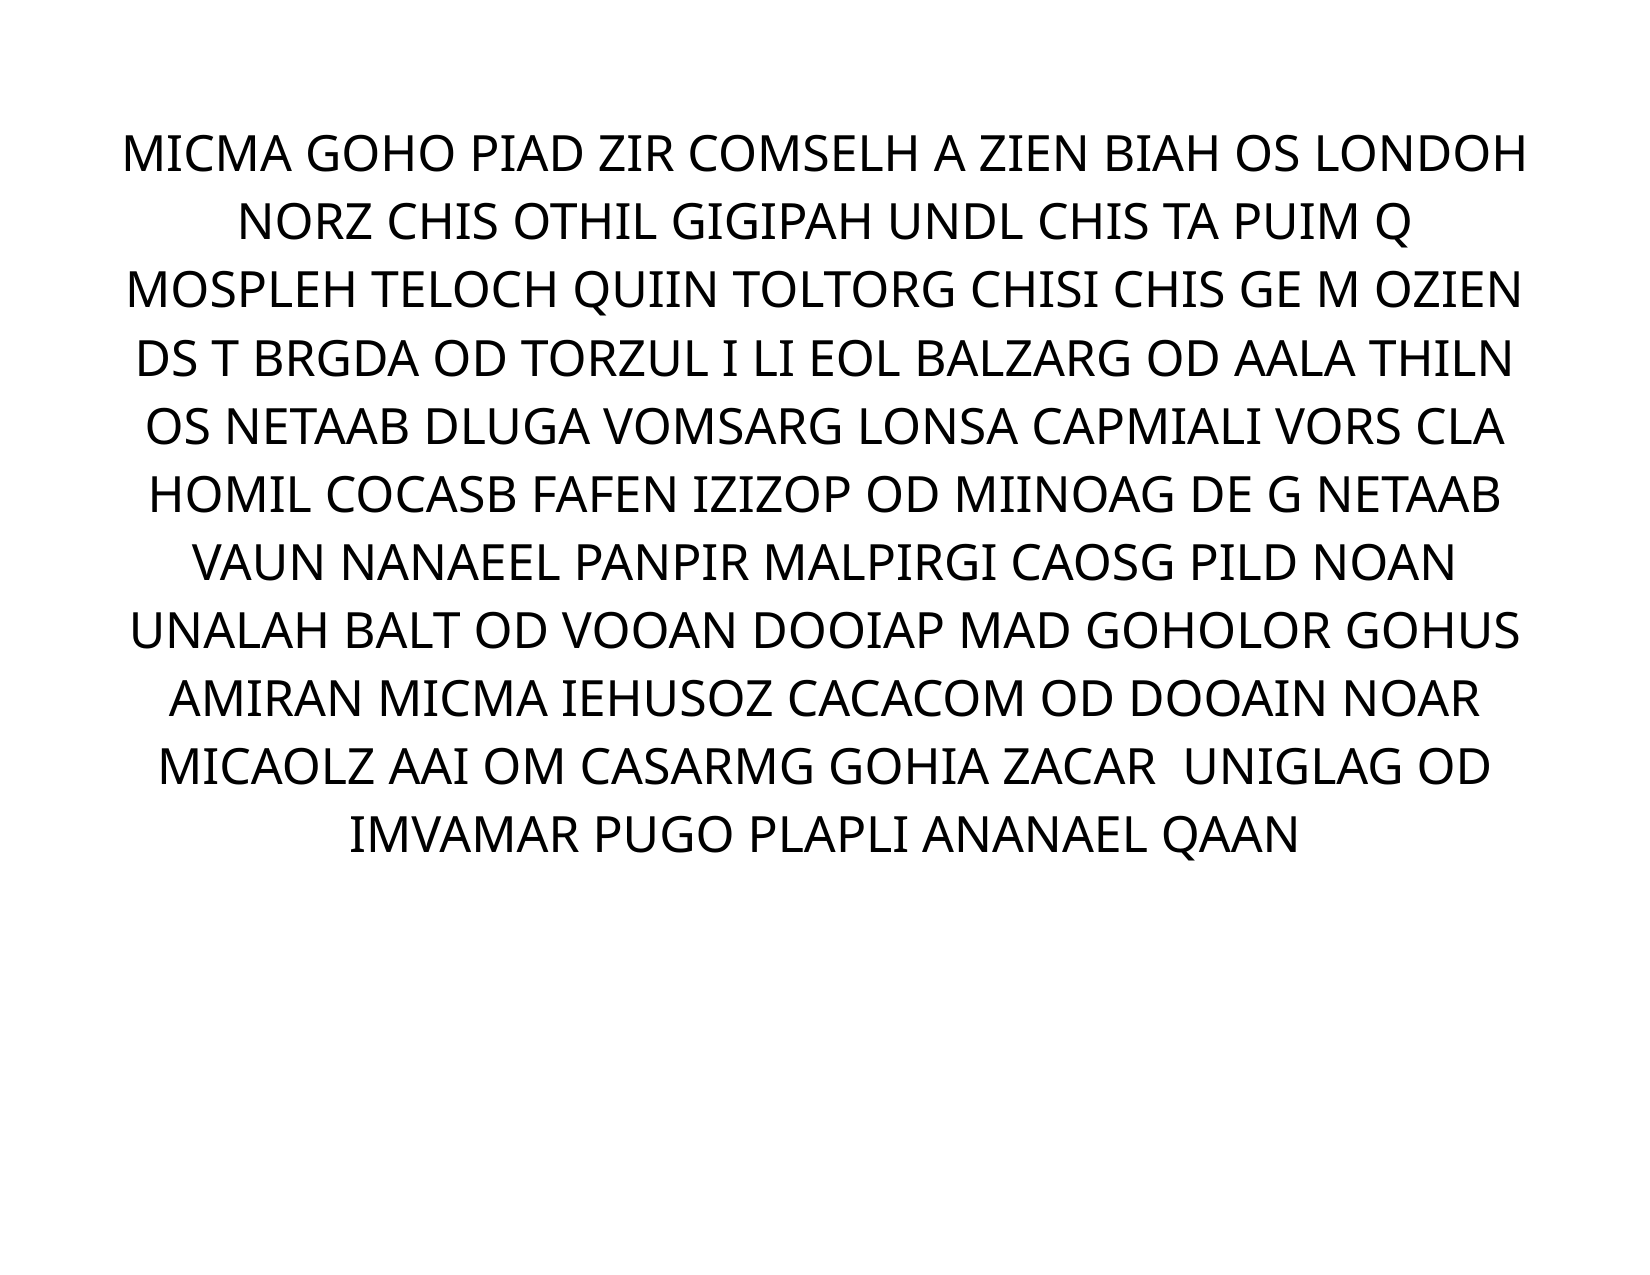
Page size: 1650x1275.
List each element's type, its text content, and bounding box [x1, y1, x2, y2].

text MICMA GOHO PIAD ZIR COMSELH A ZIEN BIAH OS LONDOH NORZ CHIS OTHIL GIGIPAH UNDL CHIS TA PUIM Q MOSPLEH TELOCH QUIIN TOLTORG CHISI CHIS GE M OZIEN DS T BRGDA OD TORZUL I LI EOL BALZARG OD AALA THILN OS NETAAB DLUGA VOMSARG LONSA CAPMIALI VORS CLA HOMIL COCASB FAFEN IZIZOP OD MIINOAG DE G NETAAB VAUN NANAEEL PANPIR MALPIRGI CAOSG PILD NOAN UNALAH BALT OD VOOAN DOOIAP MAD GOHOLOR GOHUS AMIRAN MICMA IEHUSOZ CACACOM OD DOOAIN NOAR MICAOLZ AAI OM CASARMG GOHIA ZACAR UNIGLAG OD IMVAMAR PUGO PLAPLI ANANAEL QAAN [118, 118, 1532, 867]
